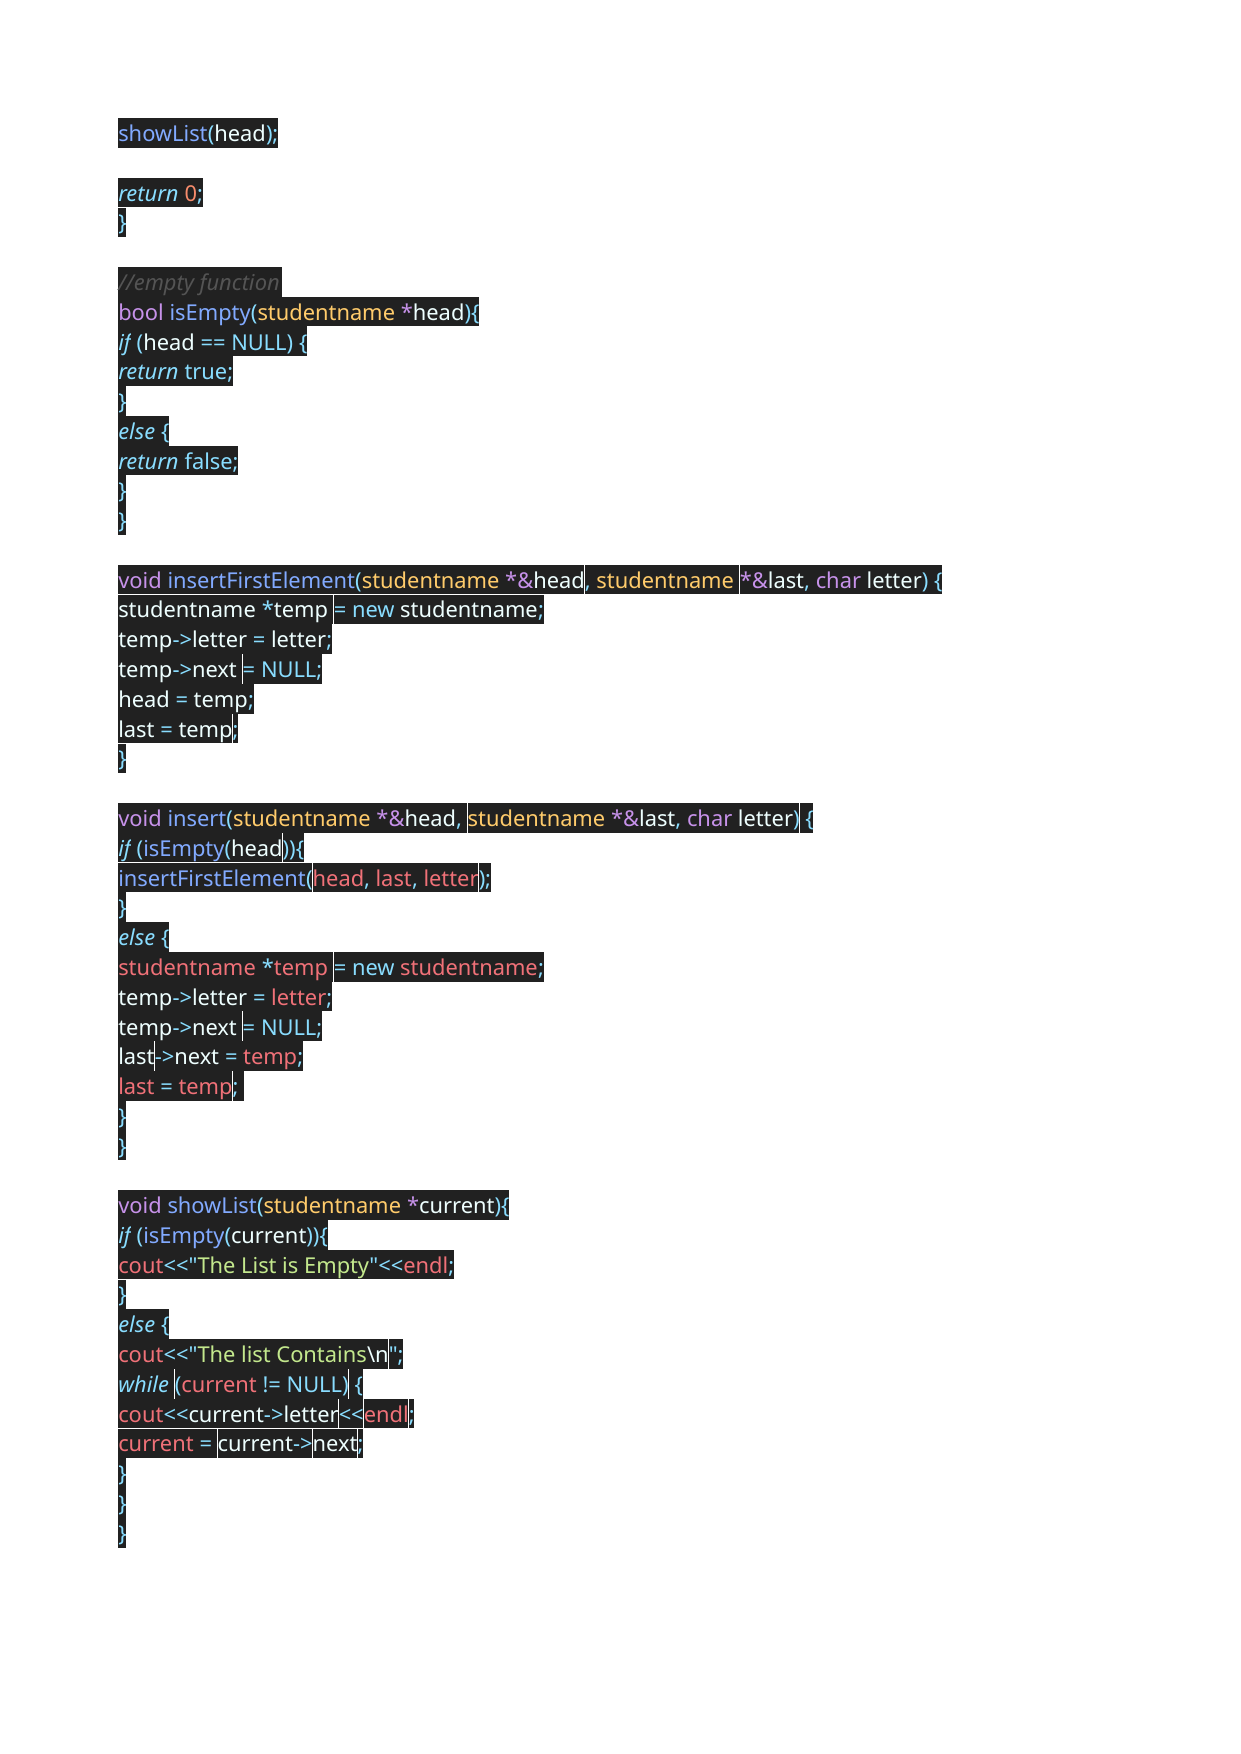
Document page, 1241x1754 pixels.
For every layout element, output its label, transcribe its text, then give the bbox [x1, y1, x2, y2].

text } [118, 1518, 1122, 1548]
text } [118, 1458, 1122, 1488]
text } [118, 1488, 1122, 1518]
text } [118, 1131, 1122, 1160]
text head = temp; [118, 684, 1122, 714]
text showList(head); [118, 118, 1122, 148]
text if (head == NULL) { [118, 326, 1122, 356]
text temp->next = NULL; [118, 654, 1122, 684]
text cout<<"The List is Empty"<<endl; [118, 1250, 1122, 1279]
text void insertFirstElement(studentname *&head, studentname *&last, char letter) { [118, 565, 1122, 594]
text void insert(studentname *&head, studentname *&last, char letter) { [118, 803, 1122, 833]
text studentname *temp = new studentname; [118, 952, 1122, 982]
text } [118, 743, 1122, 773]
text } [118, 475, 1122, 505]
text else { [118, 416, 1122, 446]
text } [118, 1279, 1122, 1309]
text void showList(studentname *current){ [118, 1190, 1122, 1220]
text while (current != NULL) { [118, 1369, 1122, 1399]
text last->next = temp; [118, 1041, 1122, 1071]
text last = temp; [118, 714, 1122, 743]
text else { [118, 922, 1122, 952]
text if (isEmpty(current)){ [118, 1220, 1122, 1250]
text return true; [118, 356, 1122, 386]
text temp->next = NULL; [118, 1011, 1122, 1041]
text else { [118, 1309, 1122, 1339]
text if (isEmpty(head)){ [118, 833, 1122, 862]
text //empty function [118, 267, 1122, 297]
text current = current->next; [118, 1428, 1122, 1458]
text } [118, 892, 1122, 922]
text bool isEmpty(studentname *head){ [118, 297, 1122, 326]
text last = temp; [118, 1071, 1122, 1101]
text } [118, 386, 1122, 416]
text return false; [118, 446, 1122, 475]
text } [118, 1101, 1122, 1131]
text } [118, 505, 1122, 535]
text temp->letter = letter; [118, 982, 1122, 1011]
text } [118, 207, 1122, 237]
text studentname *temp = new studentname; [118, 594, 1122, 624]
text insertFirstElement(head, last, letter); [118, 862, 1122, 892]
text cout<<"The list Contains\n"; [118, 1339, 1122, 1369]
text cout<<current->letter<<endl; [118, 1399, 1122, 1428]
text temp->letter = letter; [118, 624, 1122, 654]
text return 0; [118, 178, 1122, 207]
